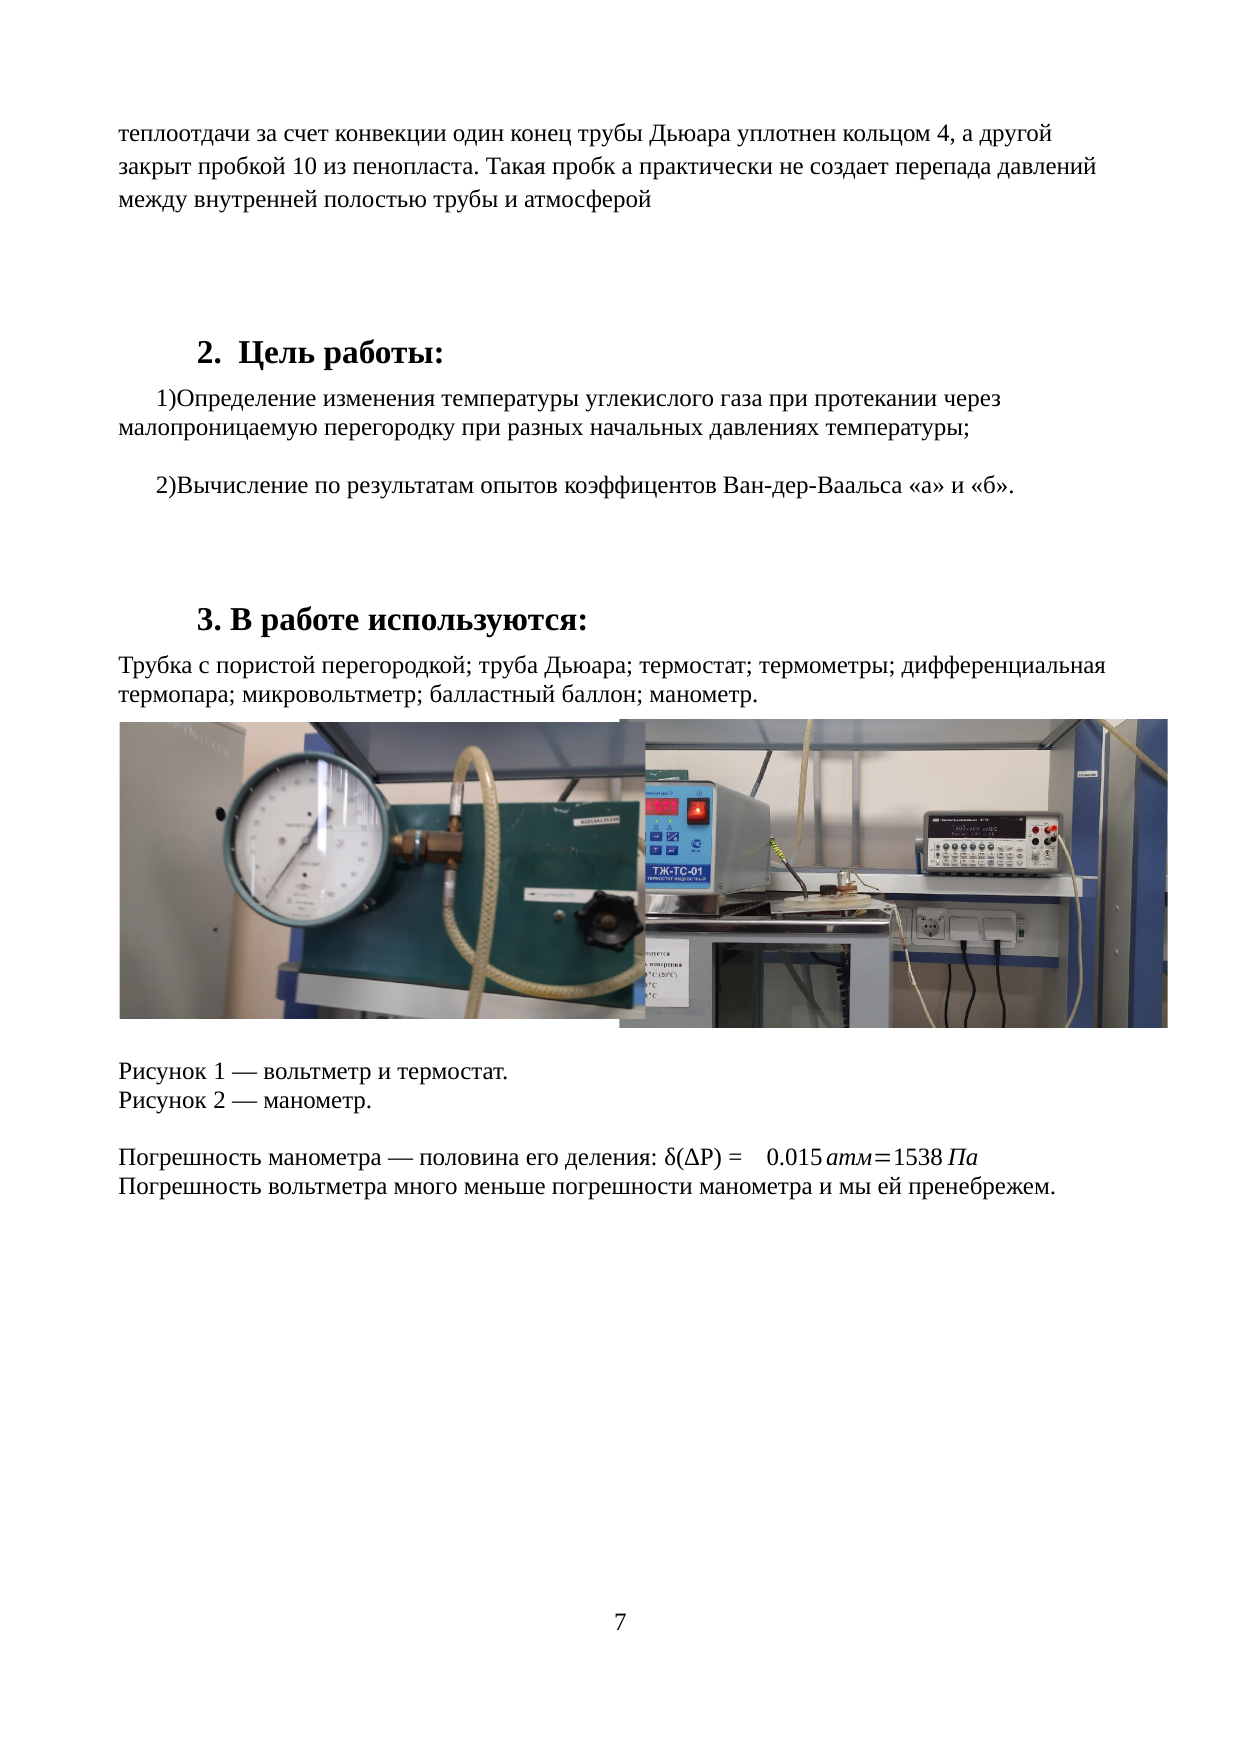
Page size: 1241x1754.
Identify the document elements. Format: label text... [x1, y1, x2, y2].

subtitle 3. В работе используются: [155, 599, 1122, 638]
picture [119, 719, 1168, 1028]
text Погрешность манометра — половина его деления: δ(∆P) = [118, 1142, 1122, 1171]
text Погрешность вольтметра много меньше погрешности манометра и мы ей пренебрежем. [118, 1171, 1122, 1200]
text 1)Определение изменения температуры углекислого газа при протекании через малопроницаемую перегородку при разных начальных давлениях температуры; [118, 383, 1122, 441]
text теплоотдачи за счет конвекции один конец трубы Дьюара уплотнен кольцом 4, а другой закрыт пробкой 10 из пенопласта. Такая пробк а практически не создает перепада давлений между внутренней полостью трубы и атмосферой [118, 118, 1122, 213]
subtitle Цель работы: [197, 333, 1122, 371]
text 2)Вычисление по результатам опытов коэффицентов Ван-дер-Ваальса «а» и «б». [118, 470, 1122, 498]
text Рисунок 1 — вольтметр и термостат. [118, 1056, 1122, 1085]
text Рисунок 2 — манометр. [118, 1085, 1122, 1114]
text Трубка с пористой перегородкой; труба Дьюара; термостат; термометры; дифференциальная термопара; микровольтметр; балластный баллон; манометр. [118, 650, 1122, 708]
